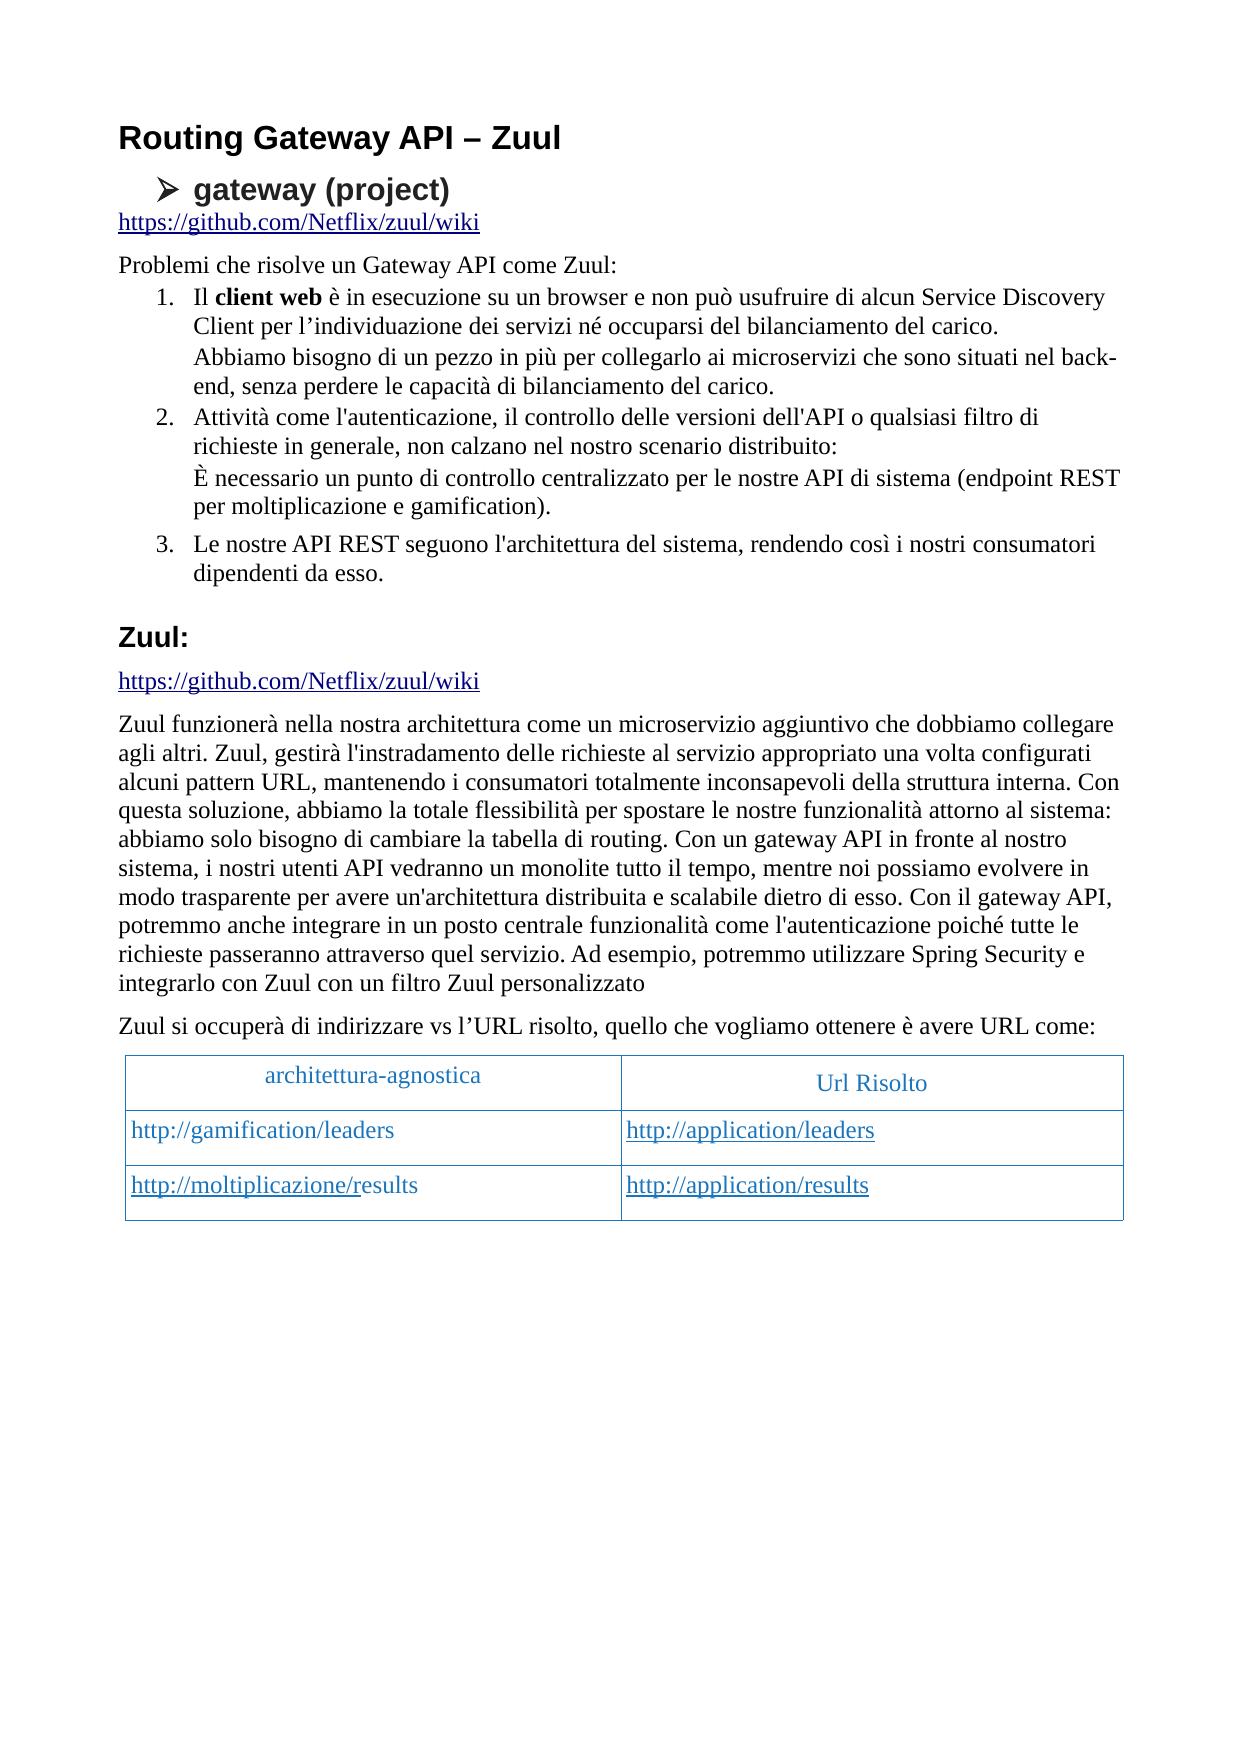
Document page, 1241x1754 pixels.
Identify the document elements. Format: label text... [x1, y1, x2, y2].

list gateway (project) [156, 171, 1122, 207]
list Le nostre API REST seguono l'architettura del sistema, rendendo così i nostri consumatori dipendenti da esso. [156, 529, 1122, 586]
table_cell http://application/results [622, 1166, 1123, 1219]
text Zuul si occuperà di indirizzare vs l’URL risolto, quello che vogliamo ottenere è avere URL come: [118, 1011, 1122, 1040]
list Abbiamo bisogno di un pezzo in più per collegarlo ai microservizi che sono situati nel back-end, senza perdere le capacità di bilanciamento del carico. [156, 342, 1122, 400]
table_cell http://moltiplicazione/results [126, 1166, 621, 1219]
text https://github.com/Netflix/zuul/wiki [118, 666, 1122, 695]
table_header architettura-agnostica [126, 1056, 621, 1110]
table_header Url Risolto [622, 1056, 1123, 1110]
text https://github.com/Netflix/zuul/wiki [118, 207, 1122, 236]
table_cell http://application/leaders [622, 1111, 1123, 1164]
subtitle Zuul: [118, 620, 1122, 653]
text Routing Gateway API – Zuul [118, 118, 1122, 157]
list Il client web è in esecuzione su un browser e non può usufruire di alcun Service Discovery Client per l’individuazione dei servizi né occuparsi del bilanciamento del carico. [156, 282, 1122, 339]
text Zuul funzionerà nella nostra architettura come un microservizio aggiuntivo che dobbiamo collegare agli altri. Zuul, gestirà l'instradamento delle richieste al servizio appropriato una volta configurati alcuni pattern URL, mantenendo i consumatori totalmente inconsapevoli della struttura interna. Con questa soluzione, abbiamo la totale flessibilità per spostare le nostre funzionalità attorno al sistema: abbiamo solo bisogno di cambiare la tabella di routing. Con un gateway API in fronte al nostro sistema, i nostri utenti API vedranno un monolite tutto il tempo, mentre noi possiamo evolvere in modo trasparente per avere un'architettura distribuita e scalabile dietro di esso. Con il gateway API, potremmo anche integrare in un posto centrale funzionalità come l'autenticazione poiché tutte le richieste passeranno attraverso quel servizio. Ad esempio, potremmo utilizzare Spring Security e integrarlo con Zuul con un filtro Zuul personalizzato [118, 709, 1122, 997]
table_cell http://gamification/leaders [126, 1111, 621, 1164]
text Problemi che risolve un Gateway API come Zuul: [118, 251, 1122, 279]
list Attività come l'autenticazione, il controllo delle versioni dell'API o qualsiasi filtro di richieste in generale, non calzano nel nostro scenario distribuito: [156, 402, 1122, 460]
text È necessario un punto di controllo centralizzato per le nostre API di sistema (endpoint REST per moltiplicazione e gamification). [193, 463, 1122, 520]
